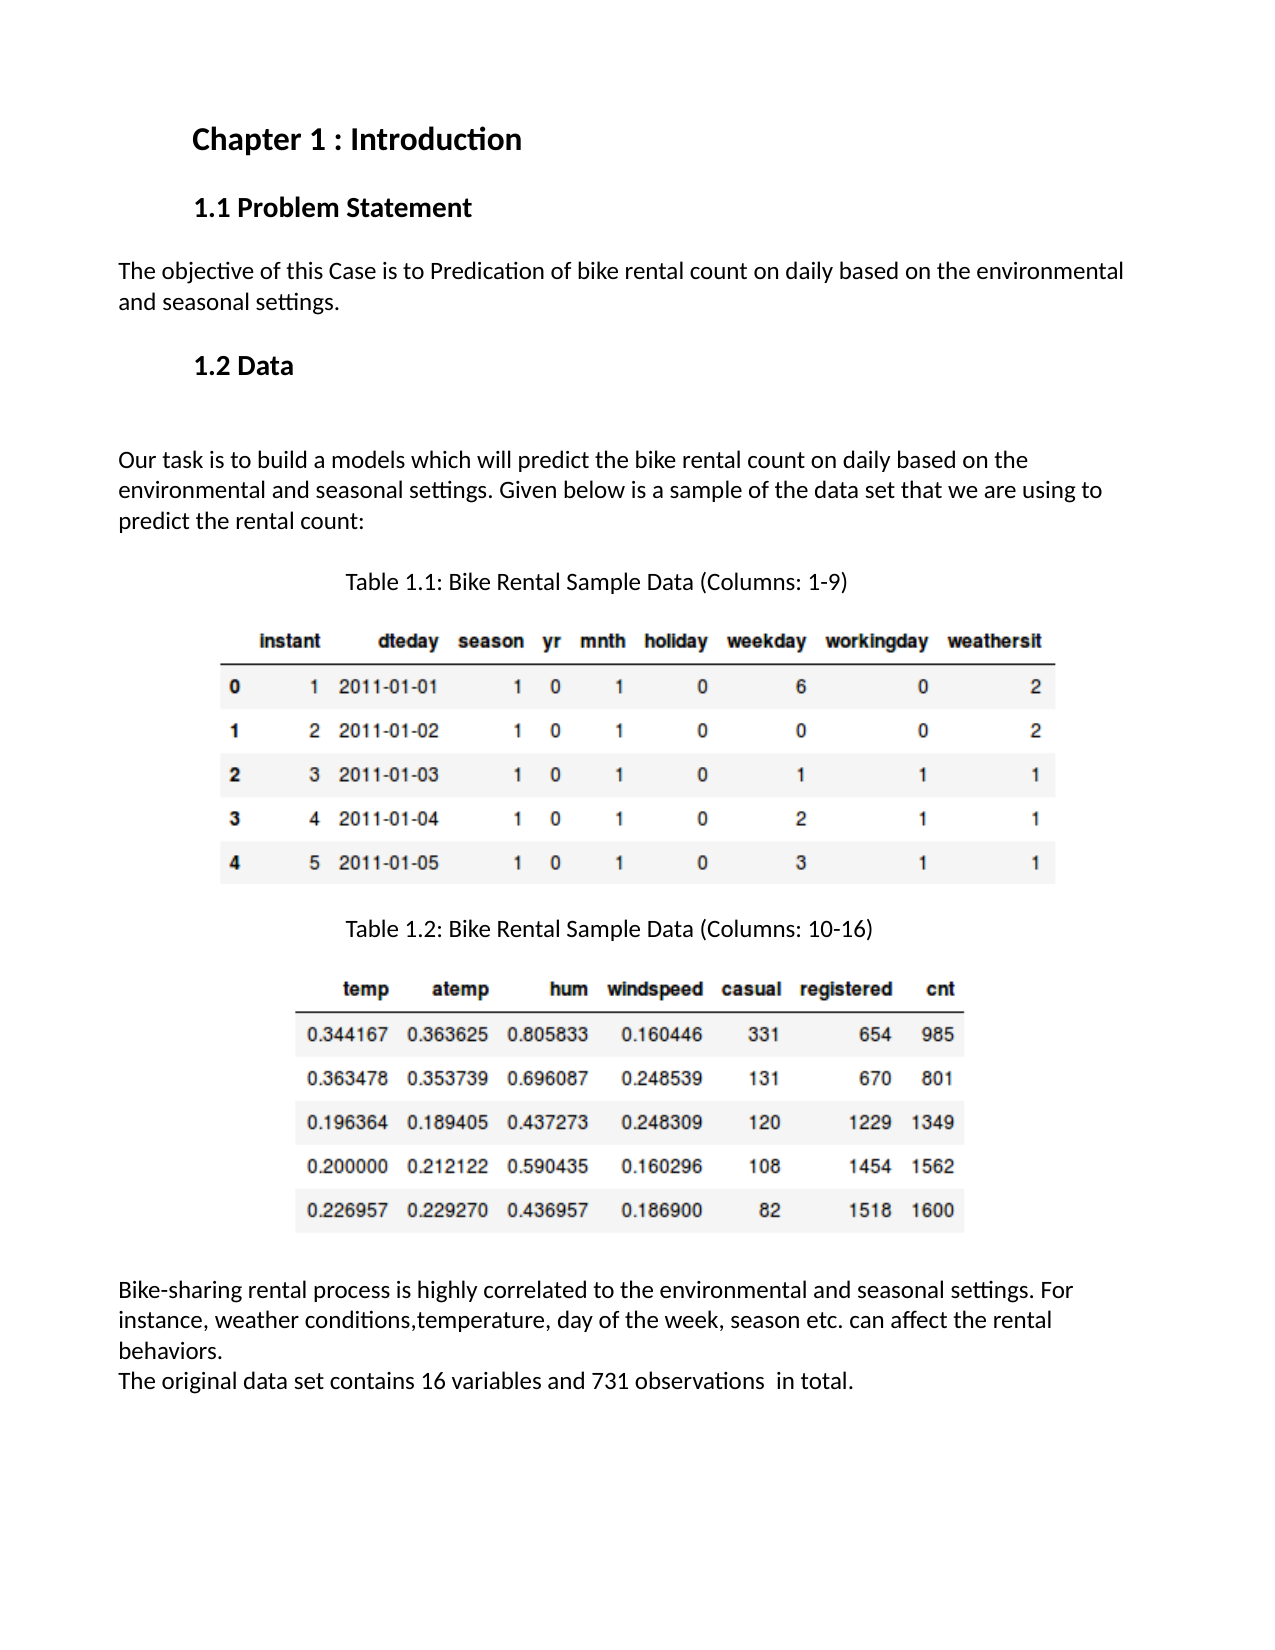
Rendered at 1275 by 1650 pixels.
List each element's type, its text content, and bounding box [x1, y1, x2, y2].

text Our task is to build a models which will predict the bike rental count on daily based on the environmental and seasonal settings. Given below is a sample of the data set that we are using to predict the rental count: [118, 444, 1157, 535]
text Table 1.1: Bike Rental Sample Data (Columns: 1-9) [118, 566, 1157, 596]
text Bike-sharing rental process is highly correlated to the environmental and seasonal settings. For instance, weather conditions,temperature, day of the week, season etc. can affect the rental behaviors. [118, 1274, 1157, 1366]
text The objective of this Case is to Predication of bike rental count on daily based on the environmental and seasonal settings. [118, 256, 1157, 317]
picture [219, 626, 1056, 884]
list Problem Statement [193, 189, 1157, 225]
text The original data set contains 16 variables and 731 observations in total. [118, 1366, 1157, 1396]
text Chapter 1 : Introduction [118, 118, 1157, 159]
picture [295, 974, 980, 1244]
list Data [193, 347, 1157, 383]
text Table 1.2: Bike Rental Sample Data (Columns: 10-16) [118, 914, 1157, 944]
